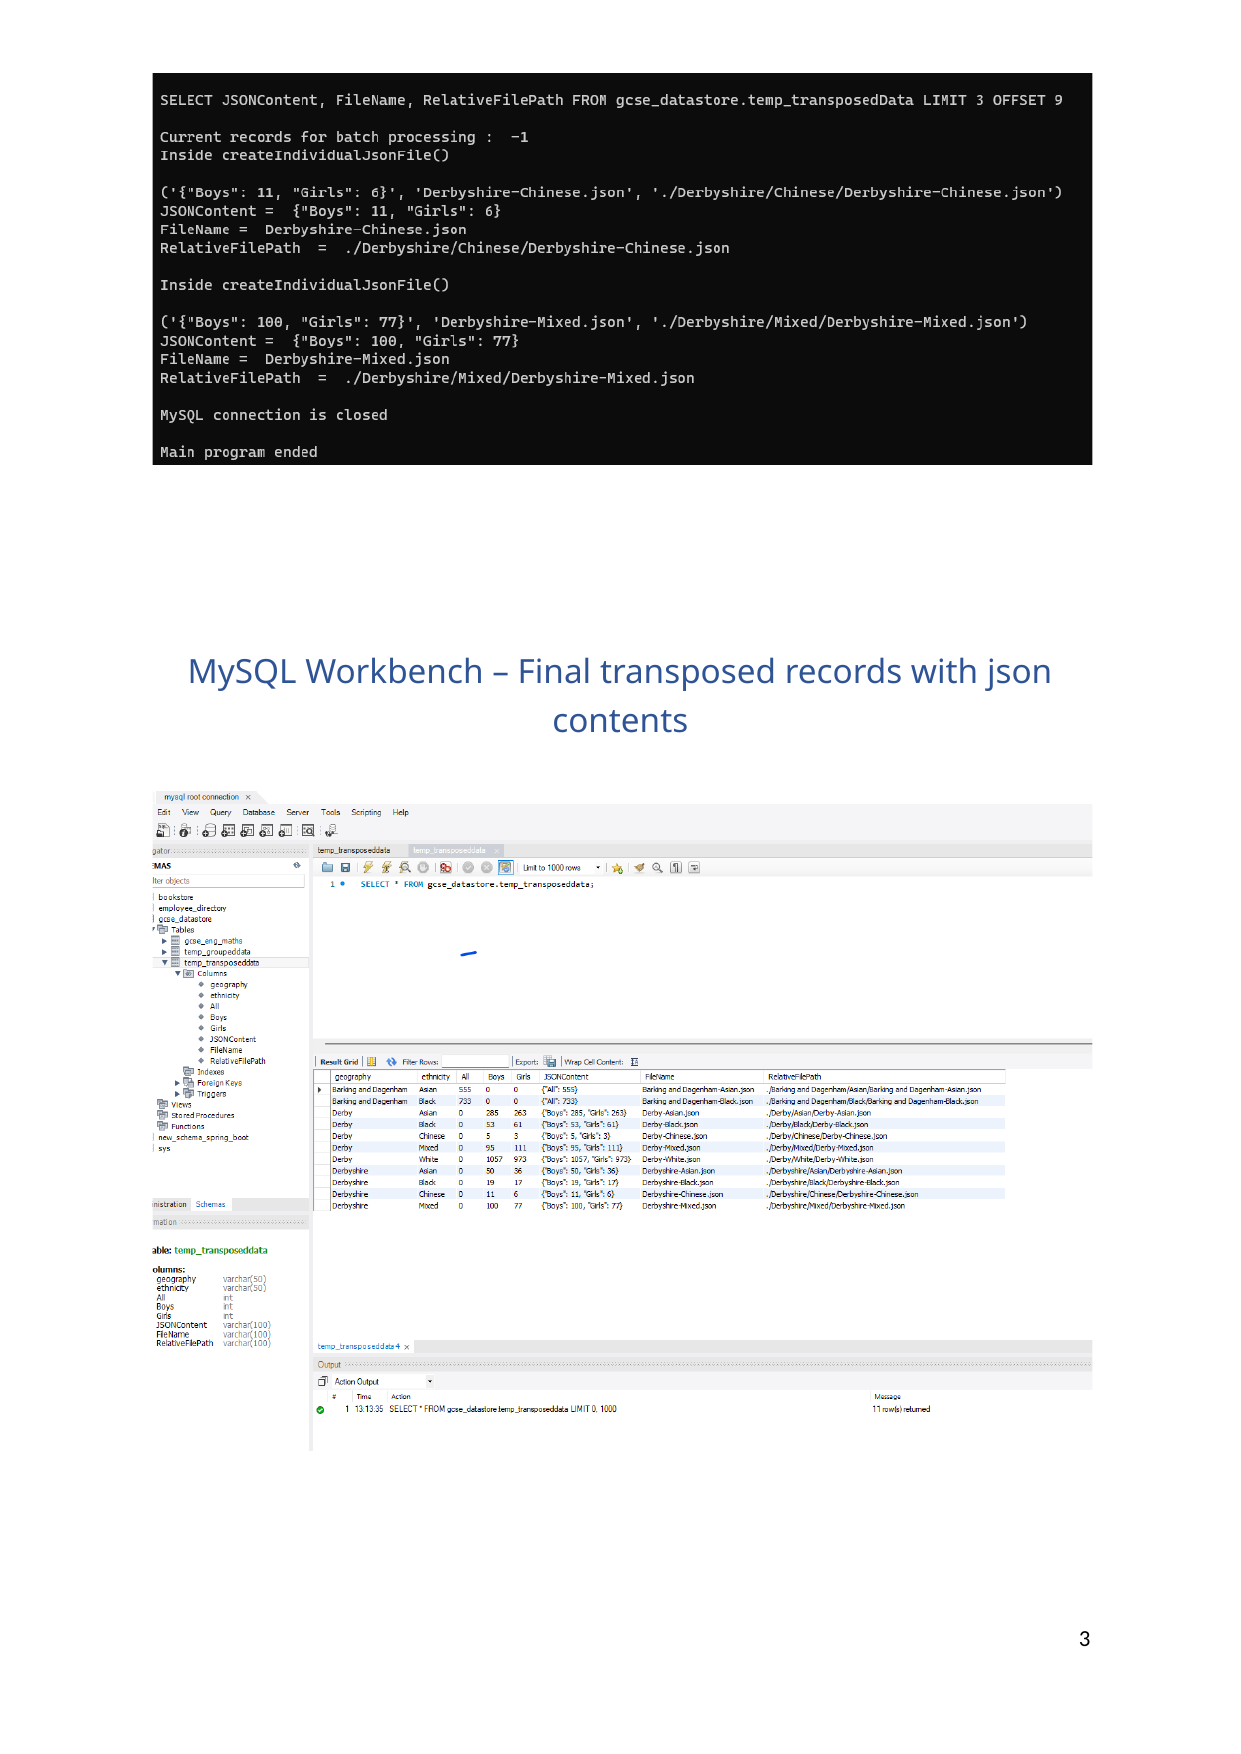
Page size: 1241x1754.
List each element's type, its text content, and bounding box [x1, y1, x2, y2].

subtitle MySQL Workbench – Final transposed records with json contents [150, 648, 1090, 742]
